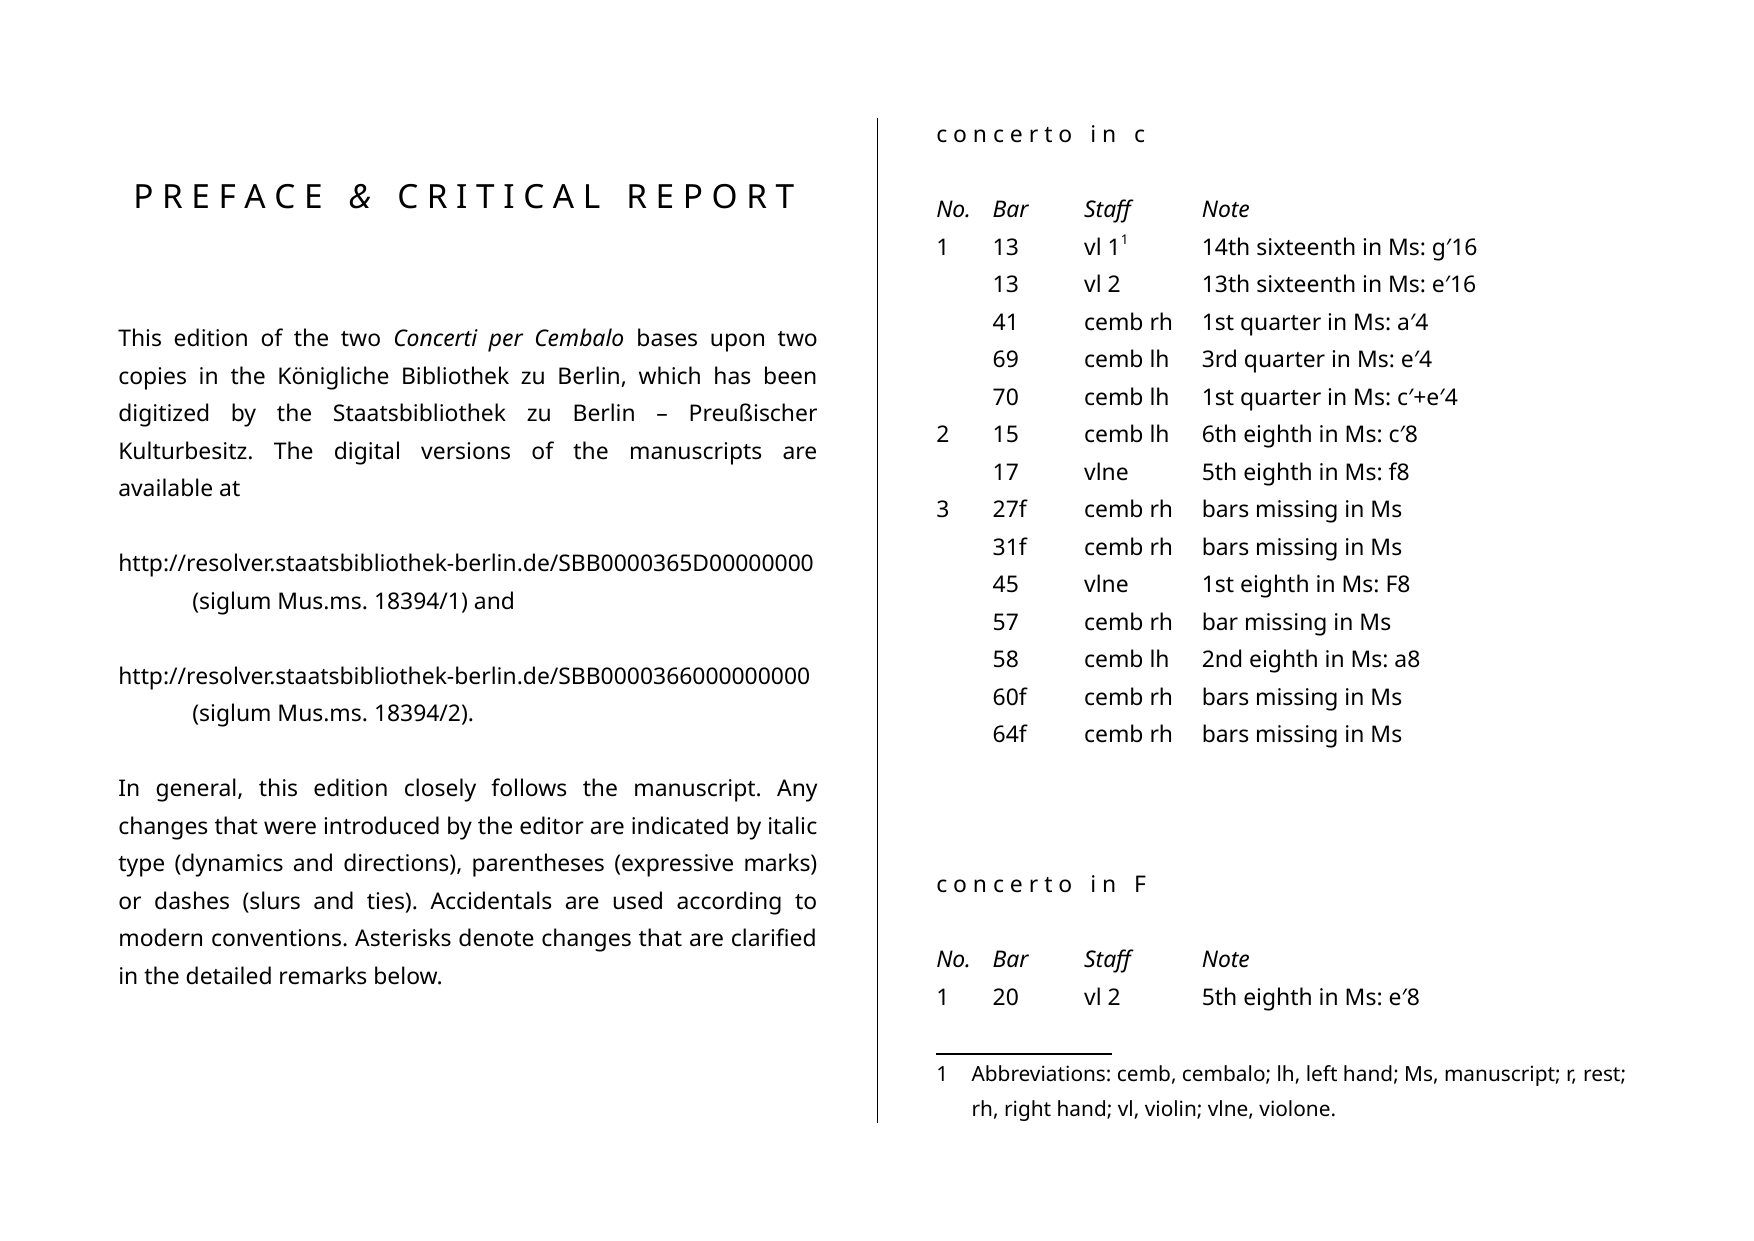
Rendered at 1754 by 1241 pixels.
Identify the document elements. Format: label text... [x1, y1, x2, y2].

text c o n c e r t o i n c [936, 118, 1636, 149]
text http://resolver.staatsbibliothek-berlin.de/SBB0000365D00000000 (siglum Mus.ms. 18394/1) and [118, 510, 818, 616]
text No. Bar Staff Note 1 20 vl 2 5th eighth in Ms: e′8 [936, 943, 1636, 1012]
text c o n c e r t o i n F [936, 831, 1636, 899]
text P R E F A C E & C R I T I C A L R E P O R T [118, 173, 818, 218]
text In general, this edition closely follows the manuscript. Any changes that were introduced by the editor are indicated by italic type (dynamics and directions), parentheses (expressive marks) or dashes (slurs and ties). Accidentals are used according to modern conventions. Asterisks denote changes that are clarified in the detailed remarks below. [118, 772, 818, 991]
text This edition of the two Concerti per Cembalo bases upon two copies in the Königliche Bibliothek zu Berlin, which has been digitized by the Staatsbibliothek zu Berlin – Preußischer Kulturbesitz. The digital versions of the manuscripts are available at [118, 322, 818, 504]
text Abbreviations: cemb, cembalo; lh, left hand; Ms, manuscript; r, rest; rh, right hand; vl, violin; vlne, violone. [936, 1059, 1636, 1122]
text http://resolver.staatsbibliothek-berlin.de/SBB0000366000000000 (siglum Mus.ms. 18394/2). [118, 622, 818, 729]
text No. Bar Staff Note 1 13 vl 1 14th sixteenth in Ms: g′16 13 vl 2 13th sixteenth in Ms: e′16 41 cemb rh 1st quarter in Ms: a′4 69 cemb lh 3rd quarter in Ms: e′4 70 cemb lh 1st quarter in Ms: c′+e′4 2 15 cemb lh 6th eighth in Ms: c′8 17 vlne 5th eighth in Ms: f8 3 27f cemb rh bars missing in Ms 31f cemb rh bars missing in Ms 45 vlne 1st eighth in Ms: F8 57 cemb rh bar missing in Ms 58 cemb lh 2nd eighth in Ms: a8 60f cemb rh bars missing in Ms 64f cemb rh bars missing in Ms [936, 193, 1636, 787]
